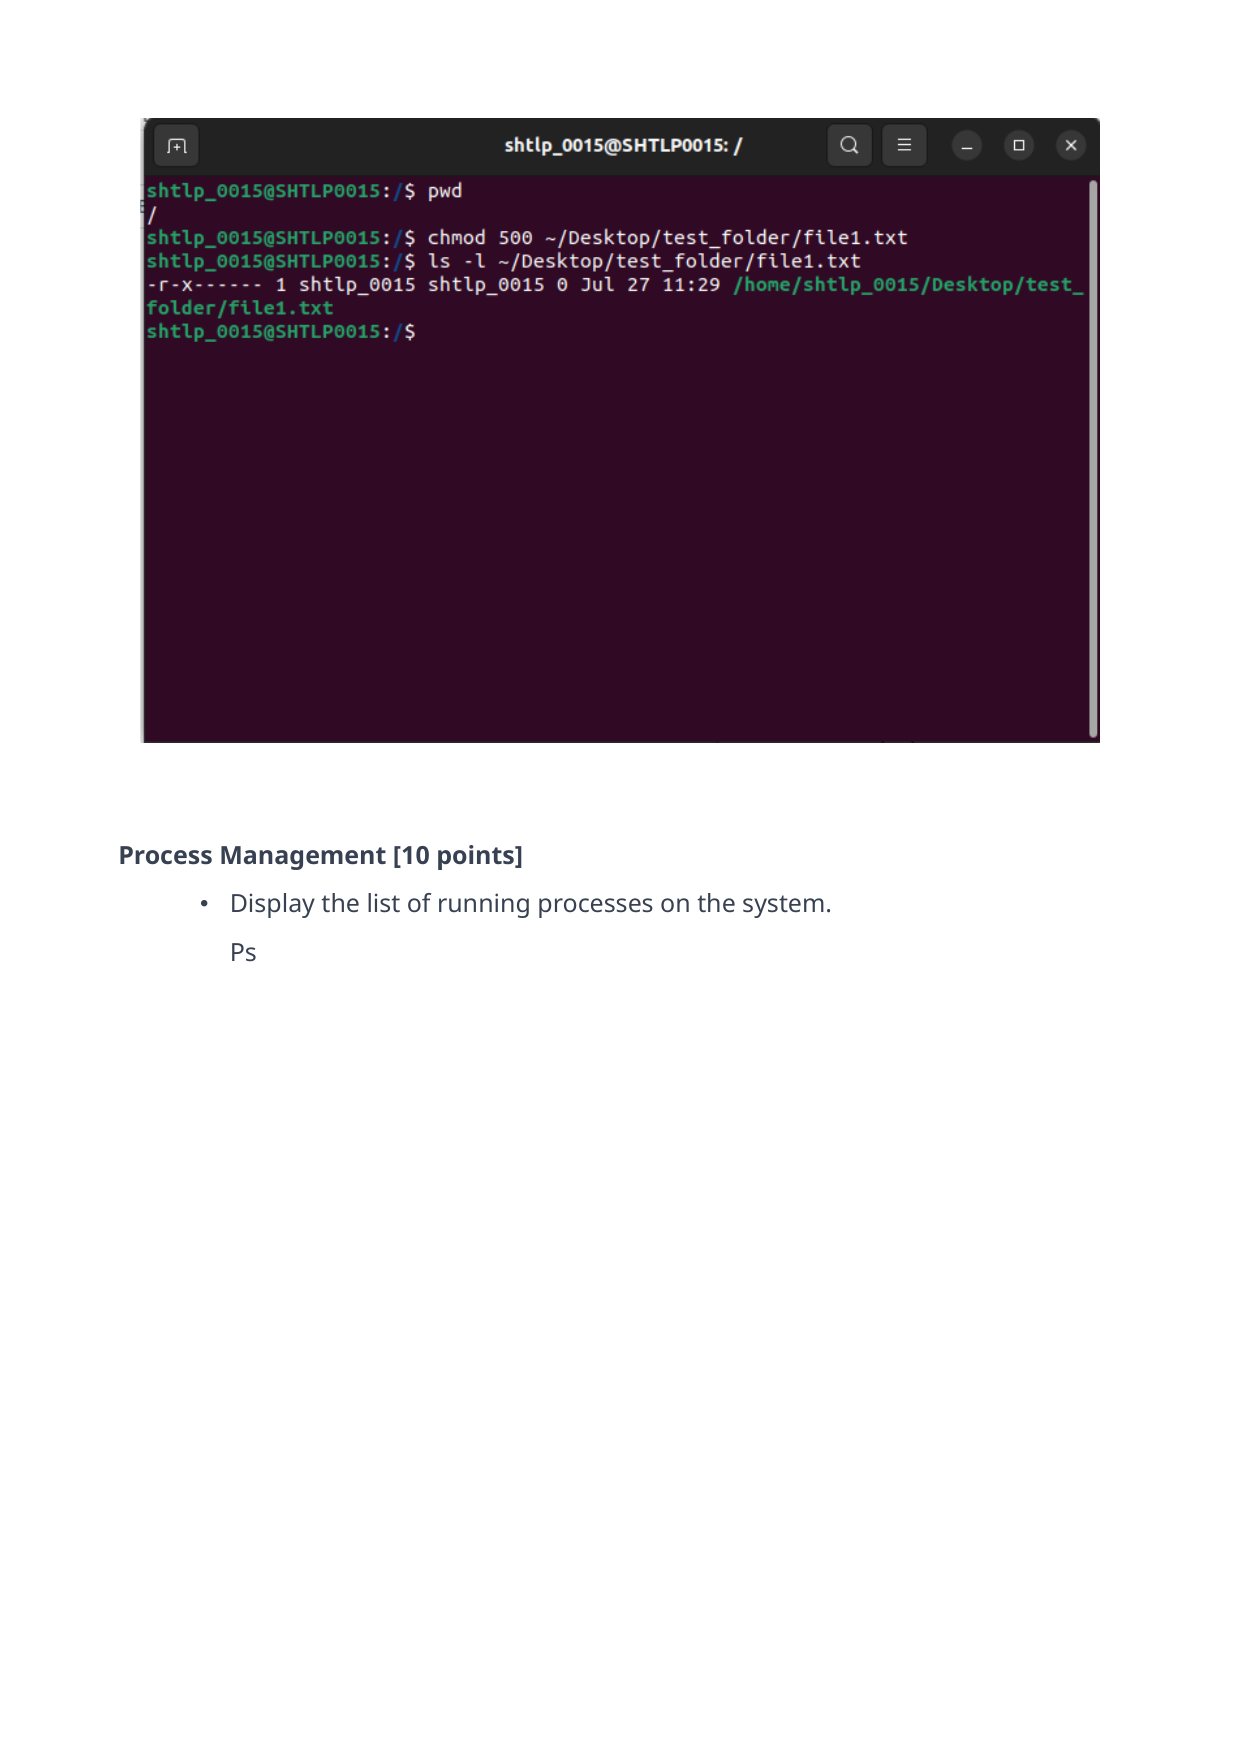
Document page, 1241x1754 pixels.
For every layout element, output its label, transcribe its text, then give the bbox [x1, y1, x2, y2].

picture [140, 118, 1100, 743]
text Process Management [10 points] [118, 837, 1122, 872]
list Display the list of running processes on the system. [200, 886, 1122, 920]
list Ps [200, 935, 1122, 969]
